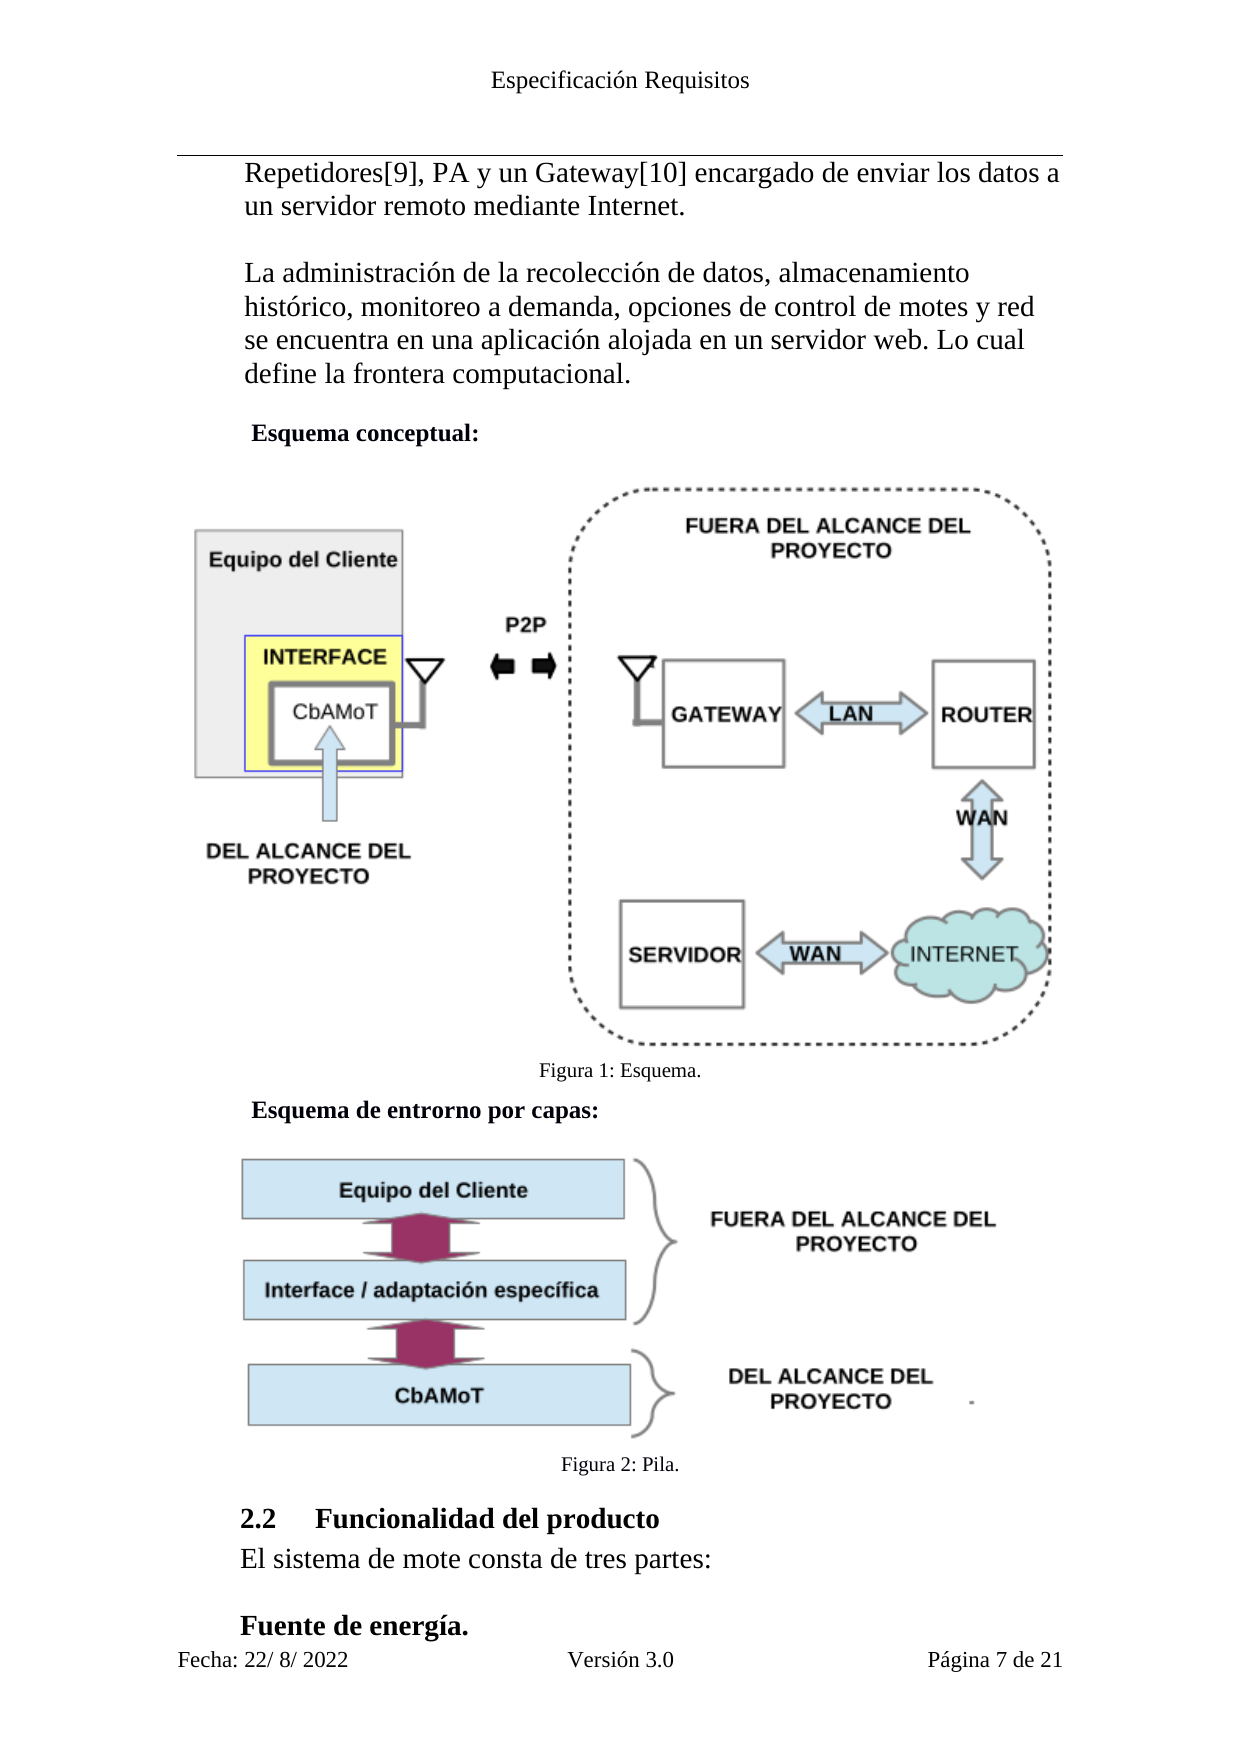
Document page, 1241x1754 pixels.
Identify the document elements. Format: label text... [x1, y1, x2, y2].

text La administración de la recolección de datos, almacenamiento histórico, monitoreo a demanda, opciones de control de motes y red se encuentra en una aplicación alojada en un servidor web. Lo cual define la frontera computacional. [244, 255, 1063, 389]
text Figura 1: Esquema. [177, 447, 1063, 1082]
text Fuente de energía. [240, 1608, 1063, 1642]
text Figura 2: Pila. [177, 1123, 1063, 1476]
text El sistema de mote consta de tres partes: [240, 1541, 1063, 1574]
picture [179, 464, 1061, 1057]
picture [220, 1129, 1021, 1451]
text Esquema conceptual: [177, 418, 1063, 447]
subtitle Funcionalidad del producto [240, 1501, 1063, 1535]
text Repetidores[9], PA y un Gateway[10] encargado de enviar los datos a un servidor remoto mediante Internet. [244, 156, 1063, 222]
text Esquema de entrorno por capas: [177, 1095, 1063, 1123]
